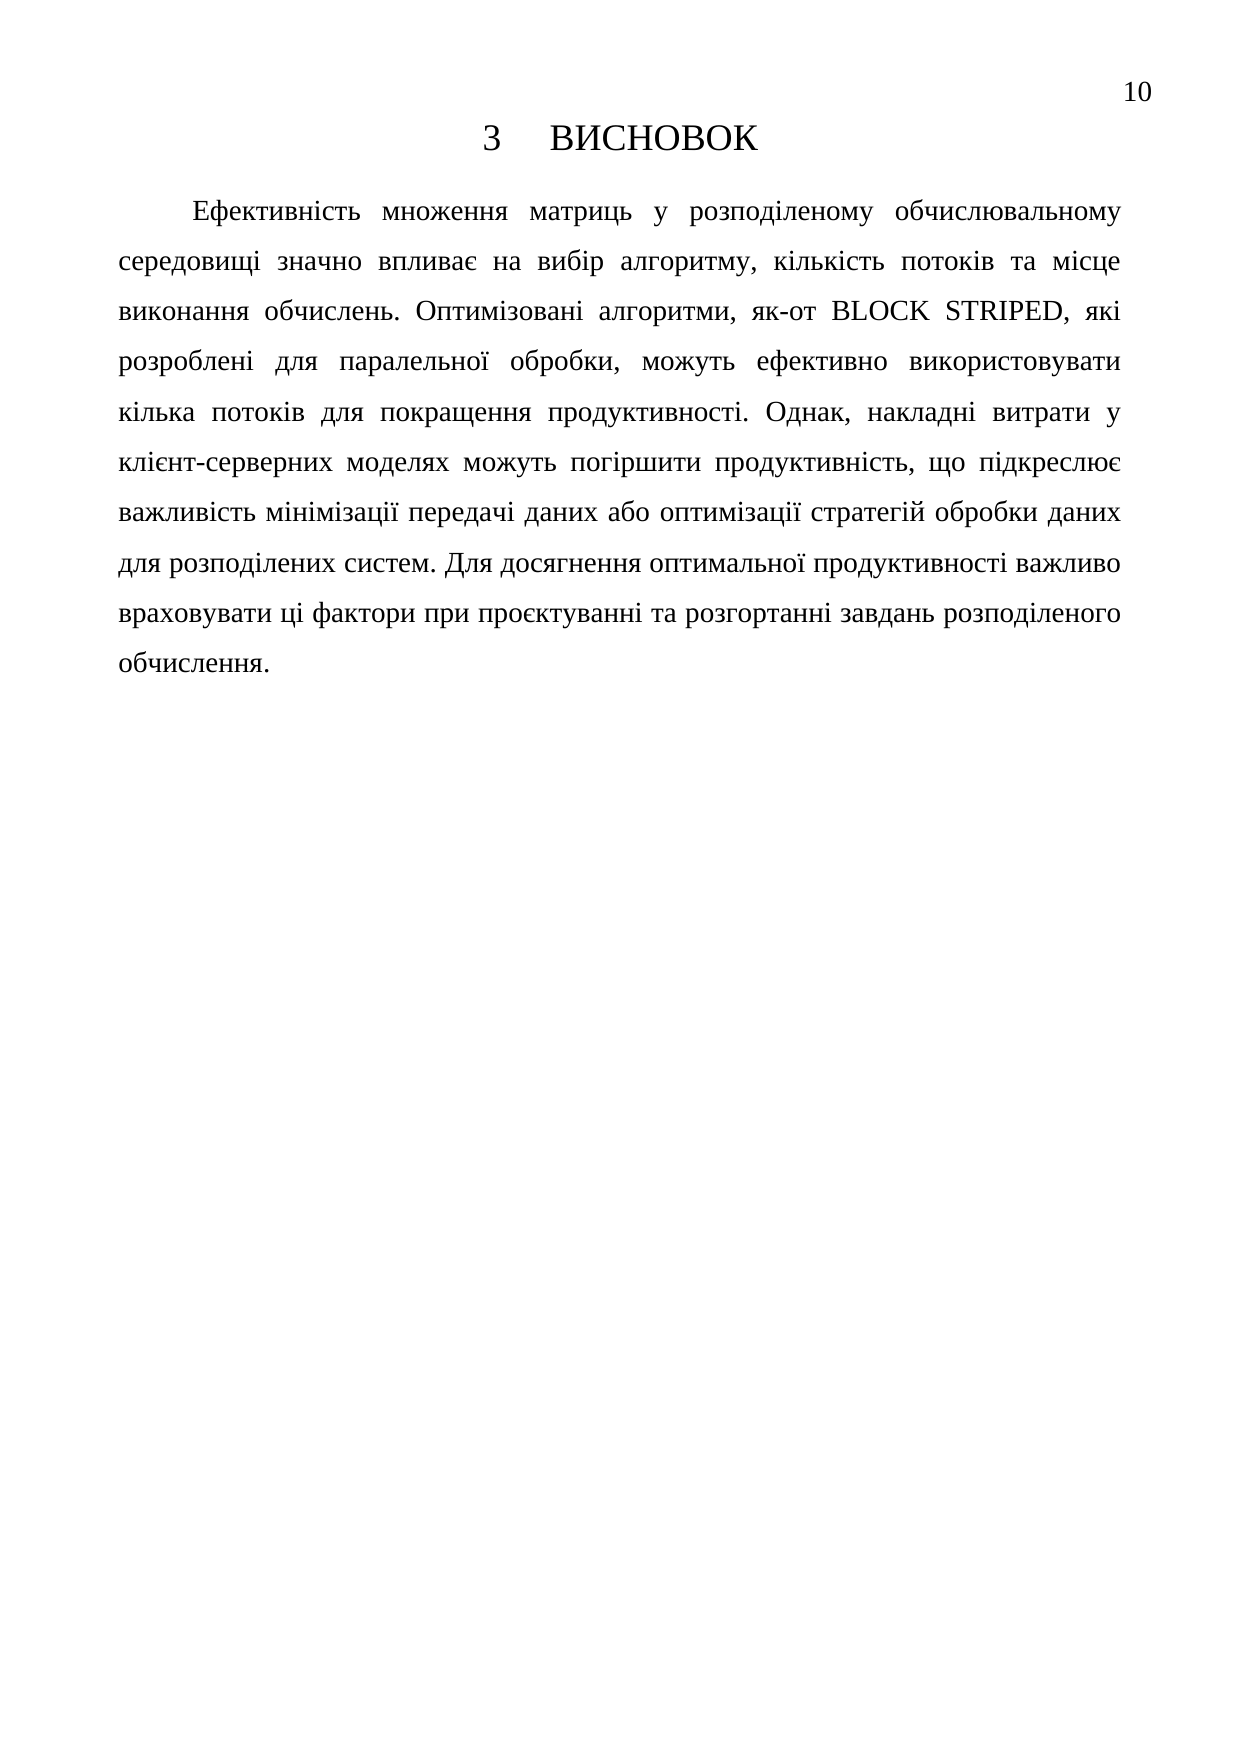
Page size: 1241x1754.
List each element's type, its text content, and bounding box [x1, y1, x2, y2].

subtitle Висновок [118, 115, 1122, 158]
text Ефективність множення матриць у розподіленому обчислювальному середовищі значно впливає на вибір алгоритму, кількість потоків та місце виконання обчислень. Оптимізовані алгоритми, як-от BLOCK STRIPED, які розроблені для паралельної обробки, можуть ефективно використовувати кілька потоків для покращення продуктивності. Однак, накладні витрати у клієнт-серверних моделях можуть погіршити продуктивність, що підкреслює важливість мінімізації передачі даних або оптимізації стратегій обробки даних для розподілених систем. Для досягнення оптимальної продуктивності важливо враховувати ці фактори при проєктуванні та розгортанні завдань розподіленого обчислення. [118, 193, 1122, 679]
